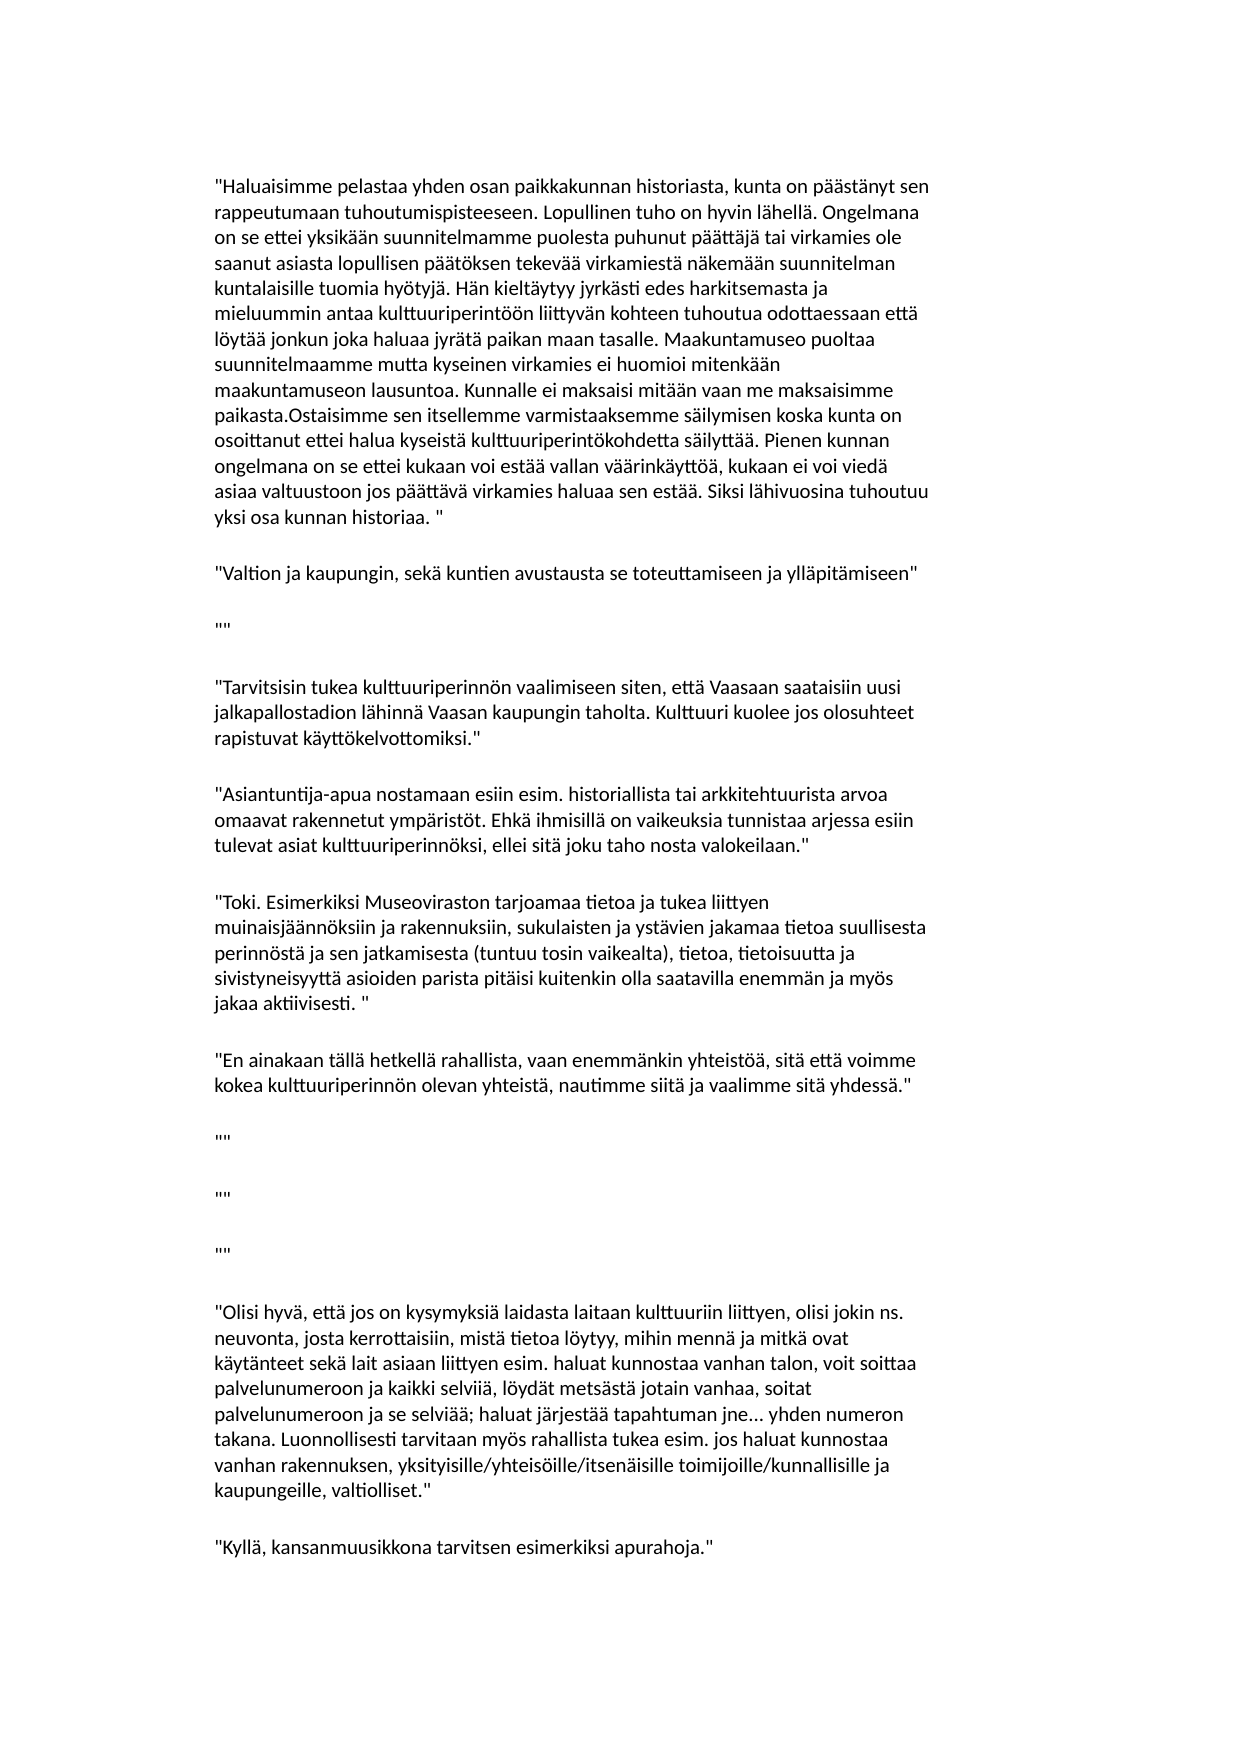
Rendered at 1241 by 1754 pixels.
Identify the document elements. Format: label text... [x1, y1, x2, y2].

table_cell "Haluaisimme pelastaa yhden osan paikkakunnan historiasta, kunta on päästänyt sen rappeutumaan tuhoutumispisteeseen. Lopullinen tuho on hyvin lähellä. Ongelmana on se ettei yksikään suunnitelmamme puolesta puhunut päättäjä tai virkamies ole saanut asiasta lopullisen päätöksen tekevää virkamiestä näkemään suunnitelman kuntalaisille tuomia hyötyjä. Hän kieltäytyy jyrkästi edes harkitsemasta ja mieluummin antaa kulttuuriperintöön liittyvän kohteen tuhoutua odottaessaan että löytää jonkun joka haluaa jyrätä paikan maan tasalle. Maakuntamuseo puoltaa suunnitelmaamme mutta kyseinen virkamies ei huomioi mitenkään maakuntamuseon lausuntoa. Kunnalle ei maksaisi mitään vaan me maksaisimme paikasta.Ostaisimme sen itsellemme varmistaaksemme säilymisen koska kunta on osoittanut ettei halua kyseistä kulttuuriperintökohdetta säilyttää. Pienen kunnan ongelmana on se ettei kukaan voi estää vallan väärinkäyttöä, kukaan ei voi viedä asiaa valtuustoon jos päättävä virkamies haluaa sen estää. Siksi lähivuosina tuhoutuu yksi osa kunnan historiaa. " [214, 150, 952, 537]
table_cell "Toki. Esimerkiksi Museoviraston tarjoamaa tietoa ja tukea liittyen muinaisjäännöksiin ja rakennuksiin, sukulaisten ja ystävien jakamaa tietoa suullisesta perinnöstä ja sen jatkamisesta (tuntuu tosin vaikealta), tietoa, tietoisuutta ja sivistyneisyyttä asioiden parista pitäisi kuitenkin olla saatavilla enemmän ja myös jakaa aktiivisesti. " [214, 865, 952, 1024]
table_cell "Kyllä, kansanmuusikkona tarvitsen esimerkiksi apurahoja." [214, 1510, 952, 1567]
table_cell "Valtion ja kaupungin, sekä kuntien avustausta se toteuttamiseen ja ylläpitämiseen" [214, 537, 952, 594]
table_cell "Asiantuntija-apua nostamaan esiin esim. historiallista tai arkkitehtuurista arvoa omaavat rakennetut ympäristöt. Ehkä ihmisillä on vaikeuksia tunnistaa arjessa esiin tulevat asiat kulttuuriperinnöksi, ellei sitä joku taho nosta valokeilaan." [214, 758, 952, 865]
table_cell "Tarvitsisin tukea kulttuuriperinnön vaalimiseen siten, että Vaasaan saataisiin uusi jalkapallostadion lähinnä Vaasan kaupungin taholta. Kulttuuri kuolee jos olosuhteet rapistuvat käyttökelvottomiksi." [214, 650, 952, 758]
table_cell "Olisi hyvä, että jos on kysymyksiä laidasta laitaan kulttuuriin liittyen, olisi jokin ns. neuvonta, josta kerrottaisiin, mistä tietoa löytyy, mihin mennä ja mitkä ovat käytänteet sekä lait asiaan liittyen esim. haluat kunnostaa vanhan talon, voit soittaa palvelunumeroon ja kaikki selviiä, löydät metsästä jotain vanhaa, soitat palvelunumeroon ja se selviää; haluat järjestää tapahtuman jne... yhden numeron takana. Luonnollisesti tarvitaan myös rahallista tukea esim. jos haluat kunnostaa vanhan rakennuksen, yksityisille/yhteisöille/itsenäisille toimijoille/kunnallisille ja kaupungeille, valtiolliset." [214, 1276, 952, 1510]
table_cell "" [214, 1219, 952, 1276]
table_cell "" [214, 1163, 952, 1219]
table_cell "" [214, 594, 952, 650]
table_cell "" [214, 1106, 952, 1162]
table_cell "En ainakaan tällä hetkellä rahallista, vaan enemmänkin yhteistöä, sitä että voimme kokea kulttuuriperinnön olevan yhteistä, nautimme siitä ja vaalimme sitä yhdessä." [214, 1024, 952, 1106]
